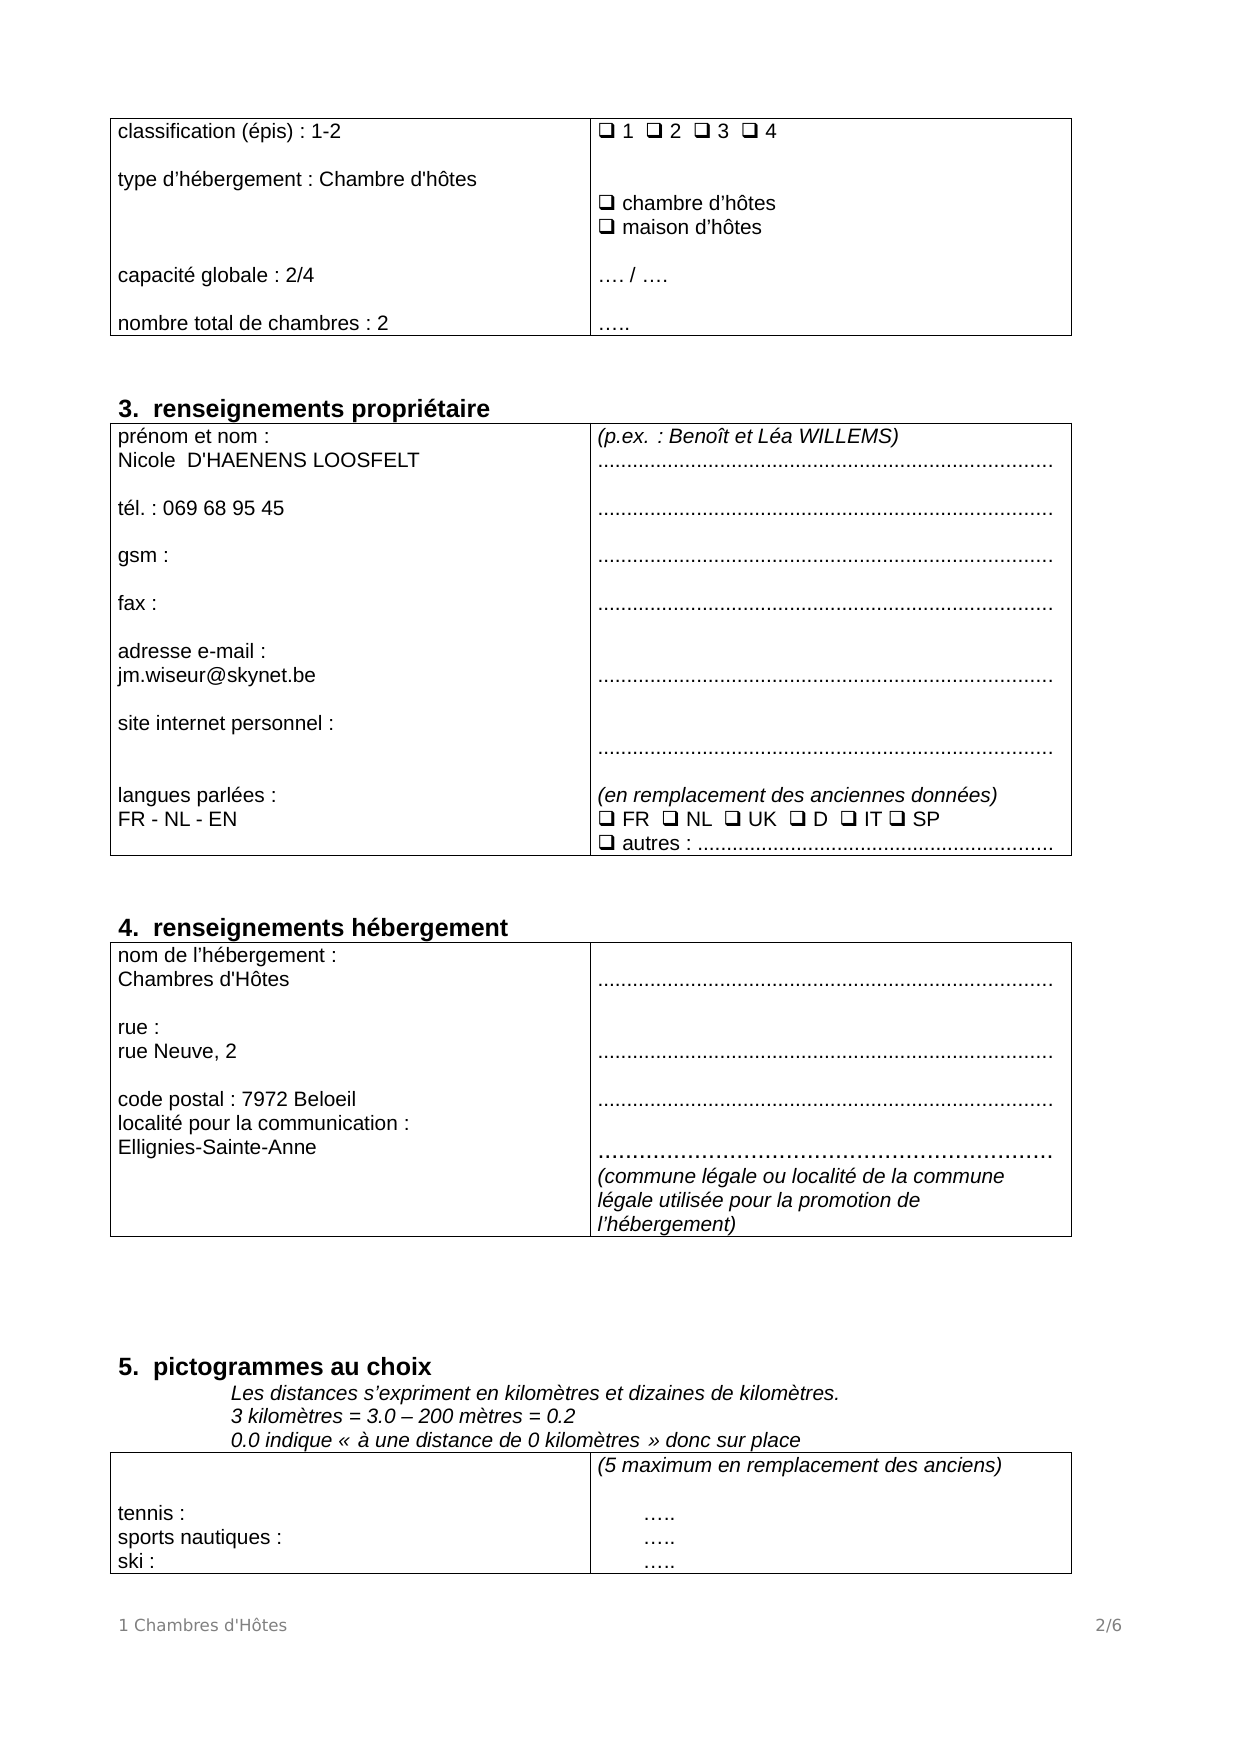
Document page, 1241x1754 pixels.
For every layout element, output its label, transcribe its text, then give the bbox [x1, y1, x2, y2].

table_header (p.ex. : Benoît et Léa WILLEMS) (en remplacement des anciennes données)  FR  NL  UK  D  IT  SP  autres : [591, 424, 1071, 855]
table_header prénom et nom : Nicole D'HAENENS LOOSFELT tél. : 069 68 95 45 gsm : fax : adresse e-mail : jm.wiseur@skynet.be site internet personnel : langues parlées : FR - NL - EN [111, 424, 590, 855]
text 3 kilomètres = 3.0 – 200 mètres = 0.2 [231, 1404, 1122, 1428]
table_header tennis : sports nautiques : ski : [111, 1453, 590, 1573]
table_header nom de l’hébergement : Chambres d'Hôtes rue : rue Neuve, 2 code postal : 7972 Beloeil localité pour la communication : Ellignies-Sainte-Anne [111, 943, 590, 1236]
text Les distances s’expriment en kilomètres et dizaines de kilomètres. [231, 1380, 1122, 1404]
text 0.0 indique « à une distance de 0 kilomètres » donc sur place [231, 1428, 1122, 1452]
table_header classification (épis) : 1-2 type d’hébergement : Chambre d'hôtes capacité globale : 2/4 nombre total de chambres : 2 [111, 119, 590, 335]
text 4. renseignements hébergement [118, 913, 1122, 942]
text 5. pictogrammes au choix [118, 1352, 1122, 1380]
table_header  1  2  3  4  chambre d’hôtes  maison d’hôtes …. / …. ….. [591, 119, 1071, 335]
table_header (commune légale ou localité de la commune légale utilisée pour la promotion de l’hébergement) [591, 943, 1071, 1236]
text 3. renseignements propriétaire [118, 394, 1122, 422]
table_header (5 maximum en remplacement des anciens) ….. ….. ….. [591, 1453, 1071, 1573]
